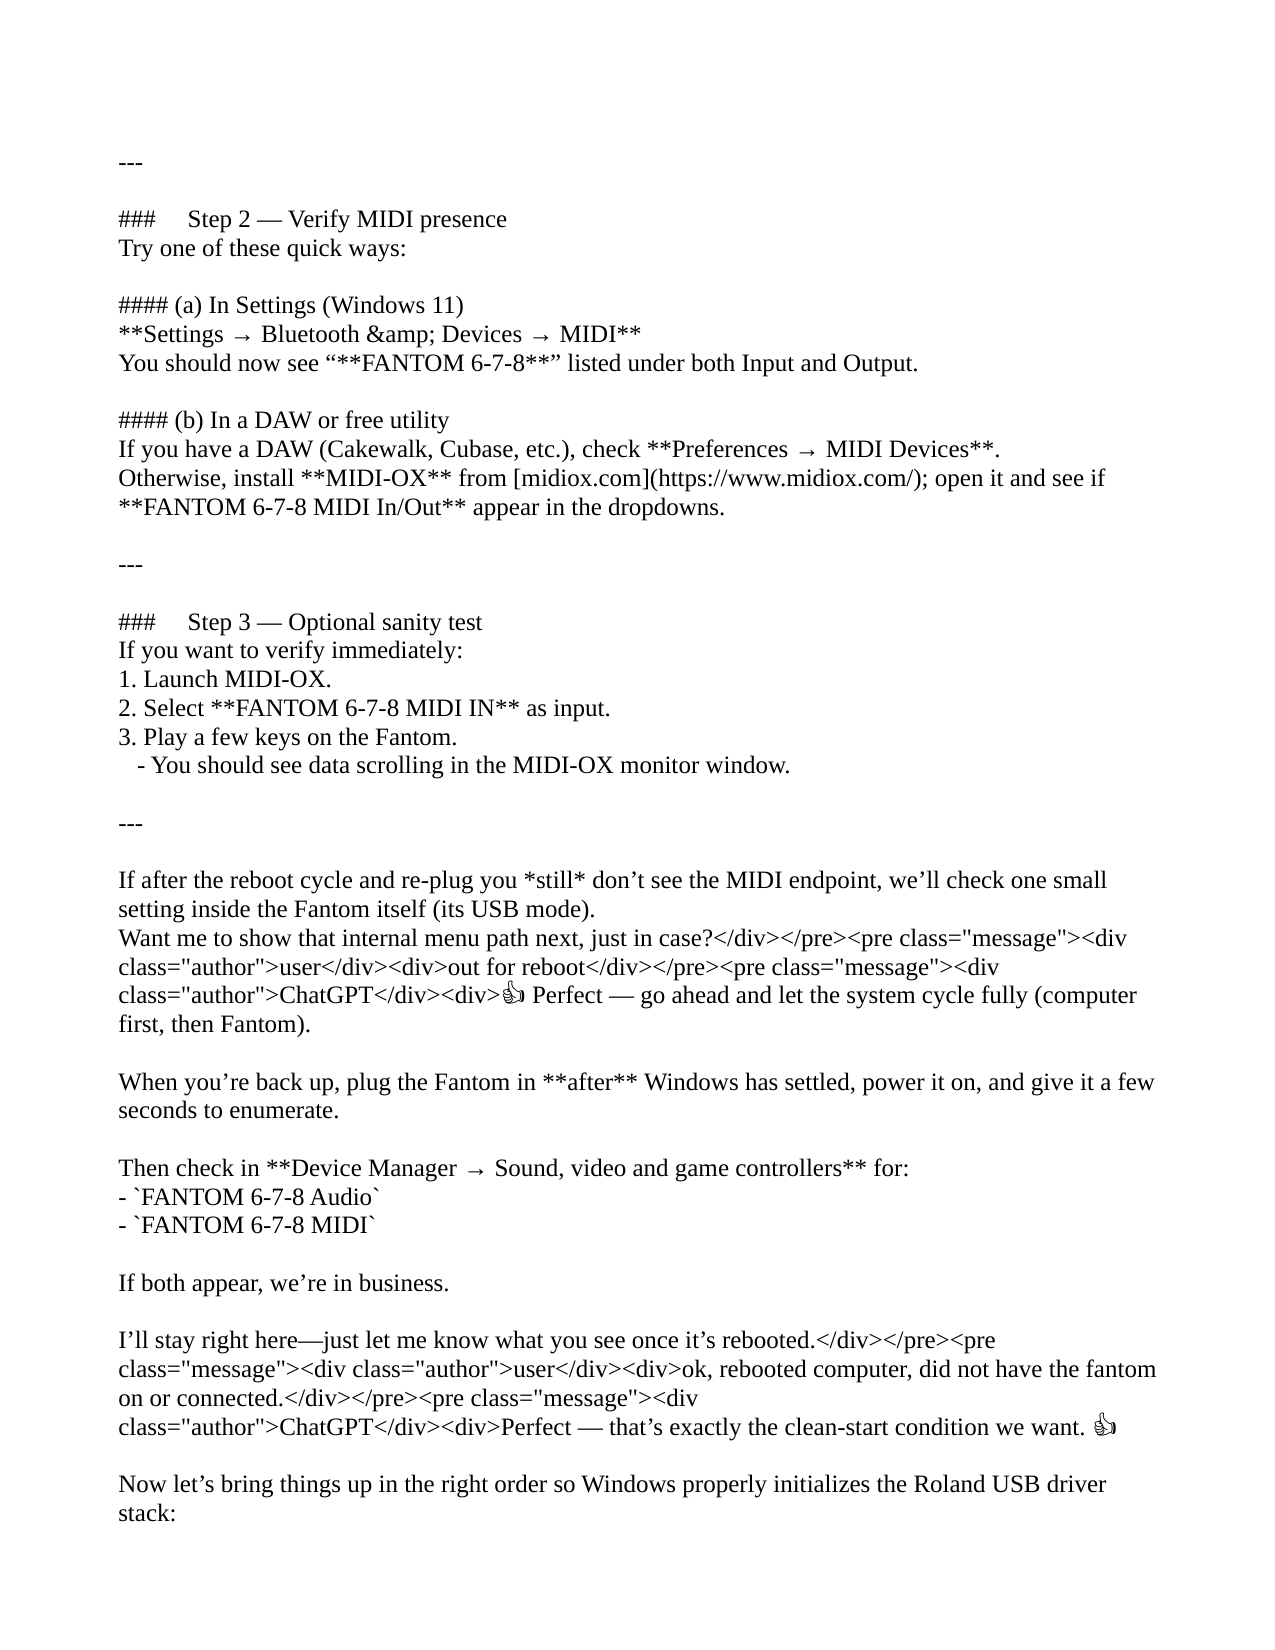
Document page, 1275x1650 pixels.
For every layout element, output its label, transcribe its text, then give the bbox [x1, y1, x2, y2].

text Now let’s bring things up in the right order so Windows properly initializes the Roland USB driver stack: [118, 1469, 1157, 1527]
text If you want to verify immediately: [118, 636, 1157, 664]
text --- [118, 147, 1157, 176]
text Then check in **Device Manager → Sound, video and game controllers** for: [118, 1153, 1157, 1182]
text **Settings → Bluetooth &amp; Devices → MIDI** [118, 319, 1157, 348]
text #### (a) In Settings (Windows 11) [118, 291, 1157, 319]
text ### 🎹 Step 2 — Verify MIDI presence [118, 204, 1157, 233]
text - `FANTOM 6-7-8 Audio` [118, 1182, 1157, 1211]
text 3. Play a few keys on the Fantom. [118, 722, 1157, 751]
text I’ll stay right here—just let me know what you see once it’s rebooted.</div></pre><pre class="message"><div class="author">user</div><div>ok, rebooted computer, did not have the fantom on or connected.</div></pre><pre class="message"><div class="author">ChatGPT</div><div>Perfect — that’s exactly the clean-start condition we want. 👍 [118, 1326, 1157, 1441]
text Try one of these quick ways: [118, 233, 1157, 262]
text Want me to show that internal menu path next, just in case?</div></pre><pre class="message"><div class="author">user</div><div>out for reboot</div></pre><pre class="message"><div class="author">ChatGPT</div><div>👍 Perfect — go ahead and let the system cycle fully (computer first, then Fantom). [118, 923, 1157, 1038]
text 1. Launch MIDI-OX. [118, 664, 1157, 693]
text - `FANTOM 6-7-8 MIDI` [118, 1211, 1157, 1239]
text ### 🧩 Step 3 — Optional sanity test [118, 607, 1157, 636]
text If both appear, we’re in business. [118, 1268, 1157, 1297]
text - You should see data scrolling in the MIDI-OX monitor window. [118, 751, 1157, 779]
text Otherwise, install **MIDI-OX** from [midiox.com](https://www.midiox.com/); open it and see if **FANTOM 6-7-8 MIDI In/Out** appear in the dropdowns. [118, 463, 1157, 521]
text If you have a DAW (Cakewalk, Cubase, etc.), check **Preferences → MIDI Devices**. [118, 434, 1157, 463]
text --- [118, 549, 1157, 578]
text --- [118, 808, 1157, 837]
text When you’re back up, plug the Fantom in **after** Windows has settled, power it on, and give it a few seconds to enumerate. [118, 1067, 1157, 1124]
text 2. Select **FANTOM 6-7-8 MIDI IN** as input. [118, 693, 1157, 722]
text If after the reboot cycle and re-plug you *still* don’t see the MIDI endpoint, we’ll check one small setting inside the Fantom itself (its USB mode). [118, 866, 1157, 923]
text You should now see “**FANTOM 6-7-8**” listed under both Input and Output. [118, 348, 1157, 377]
text #### (b) In a DAW or free utility [118, 406, 1157, 434]
